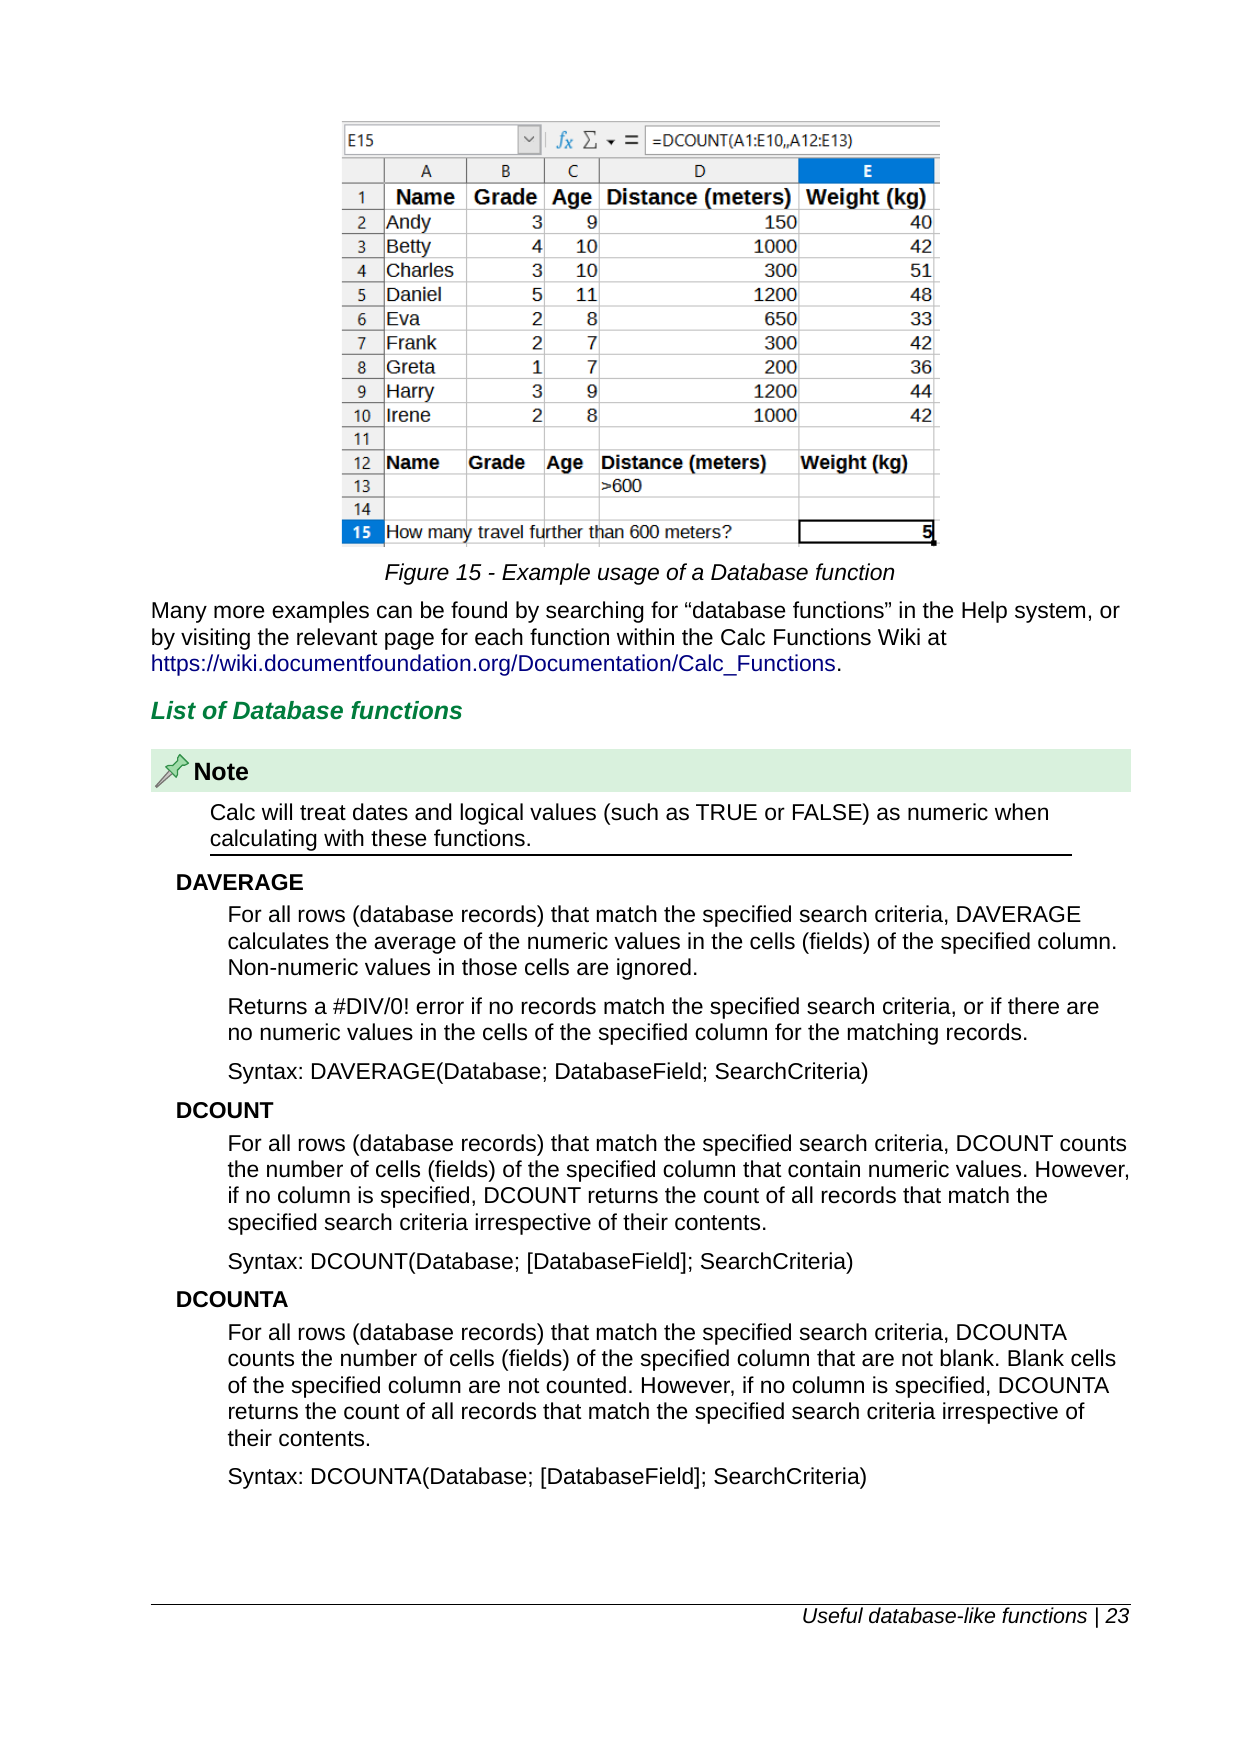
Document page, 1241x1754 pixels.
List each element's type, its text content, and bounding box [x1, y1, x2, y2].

text Syntax: DCOUNT(Database; [DatabaseField]; SearchCriteria) [227, 1248, 1131, 1274]
picture [341, 121, 940, 547]
subtitle List of Database functions [151, 696, 1131, 725]
text DCOUNTA [176, 1286, 1131, 1313]
subtitle Note [151, 749, 1131, 792]
text Many more examples can be found by searching for “database functions” in the Help system, or by visiting the relevant page for each function within the Calc Functions Wiki at https://wiki.documentfoundation.org/Documentation/Calc_Functions. [151, 597, 1131, 676]
text Calc will treat dates and logical values (such as TRUE or FALSE) as numeric when calculating with these functions. [209, 799, 1072, 856]
text DCOUNT [176, 1097, 1131, 1123]
text For all rows (database records) that match the specified search criteria, DCOUNTA counts the number of cells (fields) of the specified column that are not blank. Blank cells of the specified column are not counted. However, if no column is specified, DCOUNTA returns the count of all records that match the specified search criteria irrespective of their contents. [227, 1319, 1131, 1451]
text Syntax: DCOUNTA(Database; [DatabaseField]; SearchCriteria) [227, 1463, 1131, 1490]
text Syntax: DAVERAGE(Database; DatabaseField; SearchCriteria) [227, 1058, 1131, 1084]
text For all rows (database records) that match the specified search criteria, DCOUNT counts the number of cells (fields) of the specified column that contain numeric values. However, if no column is specified, DCOUNT returns the count of all records that match the specified search criteria irrespective of their contents. [227, 1130, 1131, 1235]
text Returns a #DIV/0! error if no records match the specified search criteria, or if there are no numeric values in the cells of the specified column for the matching records. [227, 993, 1131, 1046]
text Figure 15 - Example usage of a Database function [342, 559, 940, 585]
text DAVERAGE [176, 869, 1131, 895]
text For all rows (database records) that match the specified search criteria, DAVERAGE calculates the average of the numeric values in the cells (fields) of the specified column. Non-numeric values in those cells are ignored. [227, 901, 1131, 981]
